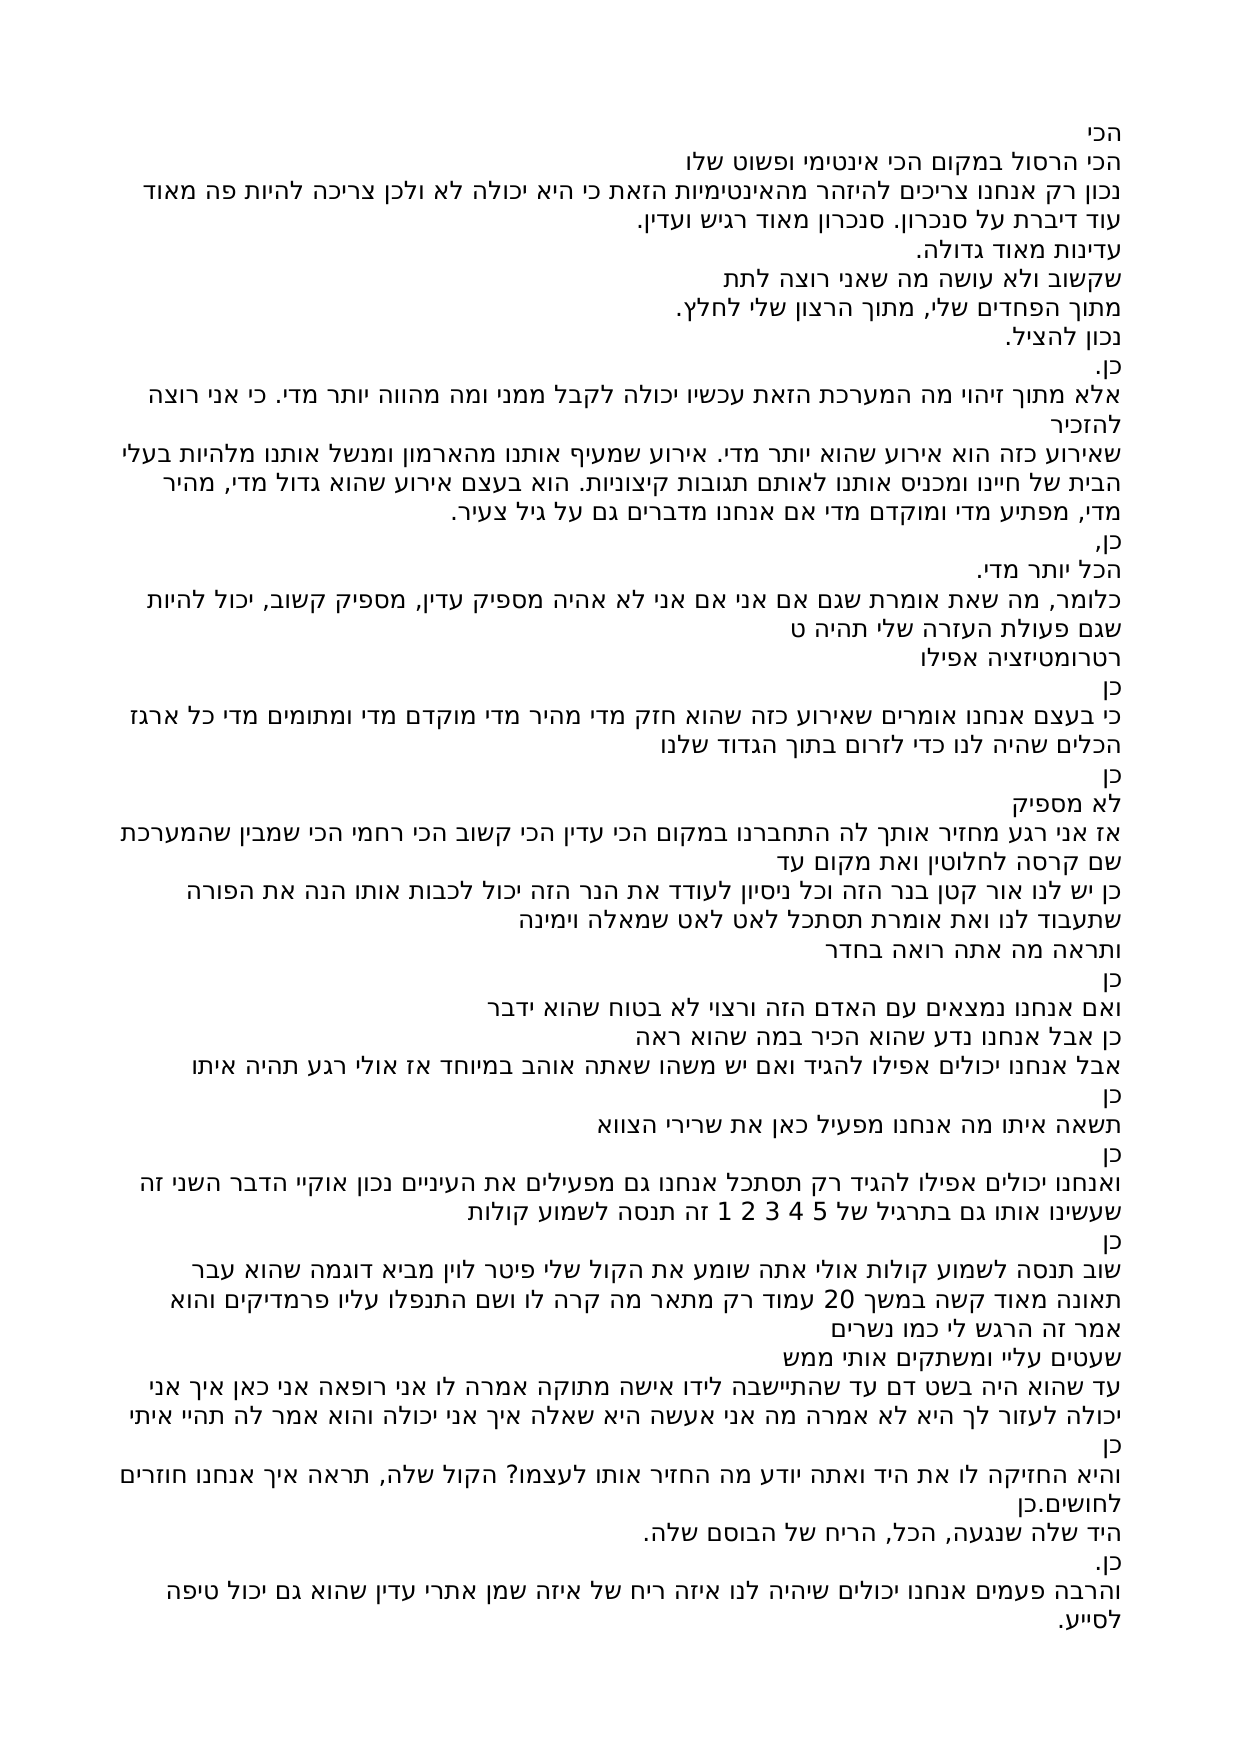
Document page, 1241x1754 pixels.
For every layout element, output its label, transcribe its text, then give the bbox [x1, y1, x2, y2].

text רטרומטיזציה אפילו [118, 643, 1122, 672]
text כן יש לנו אור קטן בנר הזה וכל ניסיון לעודד את הנר הזה יכול לכבות אותו הנה את הפורה שתעבוד לנו ואת אומרת תסתכל לאט לאט שמאלה וימינה [118, 876, 1122, 935]
text הכי [118, 118, 1122, 147]
text והיא החזיקה לו את היד ואתה יודע מה החזיר אותו לעצמו? הקול שלה, תראה איך אנחנו חוזרים לחושים.כן [118, 1460, 1122, 1518]
text שוב תנסה לשמוע קולות אולי אתה שומע את הקול שלי פיטר לוין מביא דוגמה שהוא עבר תאונה מאוד קשה במשך 20 עמוד רק מתאר מה קרה לו ושם התנפלו עליו פרמדיקים והוא אמר זה הרגש לי כמו נשרים [118, 1256, 1122, 1343]
text כלומר, מה שאת אומרת שגם אם אני אם אני לא אהיה מספיק עדין, מספיק קשוב, יכול להיות שגם פעולת העזרה שלי תהיה ט [118, 585, 1122, 643]
text היד שלה שנגעה, הכל, הריח של הבוסם שלה. [118, 1518, 1122, 1547]
text כן אבל אנחנו נדע שהוא הכיר במה שהוא ראה [118, 1022, 1122, 1051]
text הכי הרסול במקום הכי אינטימי ופשוט שלו [118, 147, 1122, 176]
text כן. [118, 351, 1122, 381]
text כן [118, 1431, 1122, 1460]
text ואם אנחנו נמצאים עם האדם הזה ורצוי לא בטוח שהוא ידבר [118, 993, 1122, 1022]
text שאירוע כזה הוא אירוע שהוא יותר מדי. אירוע שמעיף אותנו מהארמון ומנשל אותנו מלהיות בעלי הבית של חיינו ומכניס אותנו לאותם תגובות קיצוניות. הוא בעצם אירוע שהוא גדול מדי, מהיר מדי, מפתיע מדי ומוקדם מדי אם אנחנו מדברים גם על גיל צעיר. [118, 439, 1122, 526]
text כי בעצם אנחנו אומרים שאירוע כזה שהוא חזק מדי מהיר מדי מוקדם מדי ומתומים מדי כל ארגז הכלים שהיה לנו כדי לזרום בתוך הגדוד שלנו [118, 701, 1122, 760]
text ואנחנו יכולים אפילו להגיד רק תסתכל אנחנו גם מפעילים את העיניים נכון אוקיי הדבר השני זה שעשינו אותו גם בתרגיל של 5 4 3 2 1 זה תנסה לשמוע קולות [118, 1168, 1122, 1226]
text שקשוב ולא עושה מה שאני רוצה לתת [118, 264, 1122, 293]
text והרבה פעמים אנחנו יכולים שיהיה לנו איזה ריח של איזה שמן אתרי עדין שהוא גם יכול טיפה לסייע. [118, 1576, 1122, 1635]
text אבל אנחנו יכולים אפילו להגיד ואם יש משהו שאתה אוהב במיוחד אז אולי רגע תהיה איתו [118, 1051, 1122, 1081]
text שעטים עליי ומשתקים אותי ממש [118, 1343, 1122, 1372]
text כן [118, 1139, 1122, 1168]
text לא מספיק [118, 789, 1122, 818]
text ותראה מה אתה רואה בחדר [118, 935, 1122, 964]
text כן [118, 672, 1122, 701]
text תשאה איתו מה אנחנו מפעיל כאן את שרירי הצווא [118, 1110, 1122, 1139]
text כן [118, 760, 1122, 789]
text הכל יותר מדי. [118, 556, 1122, 585]
text כן [118, 1226, 1122, 1256]
text כן. [118, 1547, 1122, 1576]
text כן, [118, 526, 1122, 556]
text כן [118, 964, 1122, 993]
text עדינות מאוד גדולה. [118, 235, 1122, 264]
text מתוך הפחדים שלי, מתוך הרצון שלי לחלץ. [118, 293, 1122, 322]
text אלא מתוך זיהוי מה המערכת הזאת עכשיו יכולה לקבל ממני ומה מהווה יותר מדי. כי אני רוצה להזכיר [118, 381, 1122, 439]
text אז אני רגע מחזיר אותך לה התחברנו במקום הכי עדין הכי קשוב הכי רחמי הכי שמבין שהמערכת שם קרסה לחלוטין ואת מקום עד [118, 818, 1122, 876]
text כן [118, 1081, 1122, 1110]
text נכון להציל. [118, 322, 1122, 351]
text עד שהוא היה בשט דם עד שהתיישבה לידו אישה מתוקה אמרה לו אני רופאה אני כאן איך אני יכולה לעזור לך היא לא אמרה מה אני אעשה היא שאלה איך אני יכולה והוא אמר לה תהיי איתי [118, 1372, 1122, 1431]
text נכון רק אנחנו צריכים להיזהר מהאינטימיות הזאת כי היא יכולה לא ולכן צריכה להיות פה מאוד עוד דיברת על סנכרון. סנכרון מאוד רגיש ועדין. [118, 176, 1122, 235]
